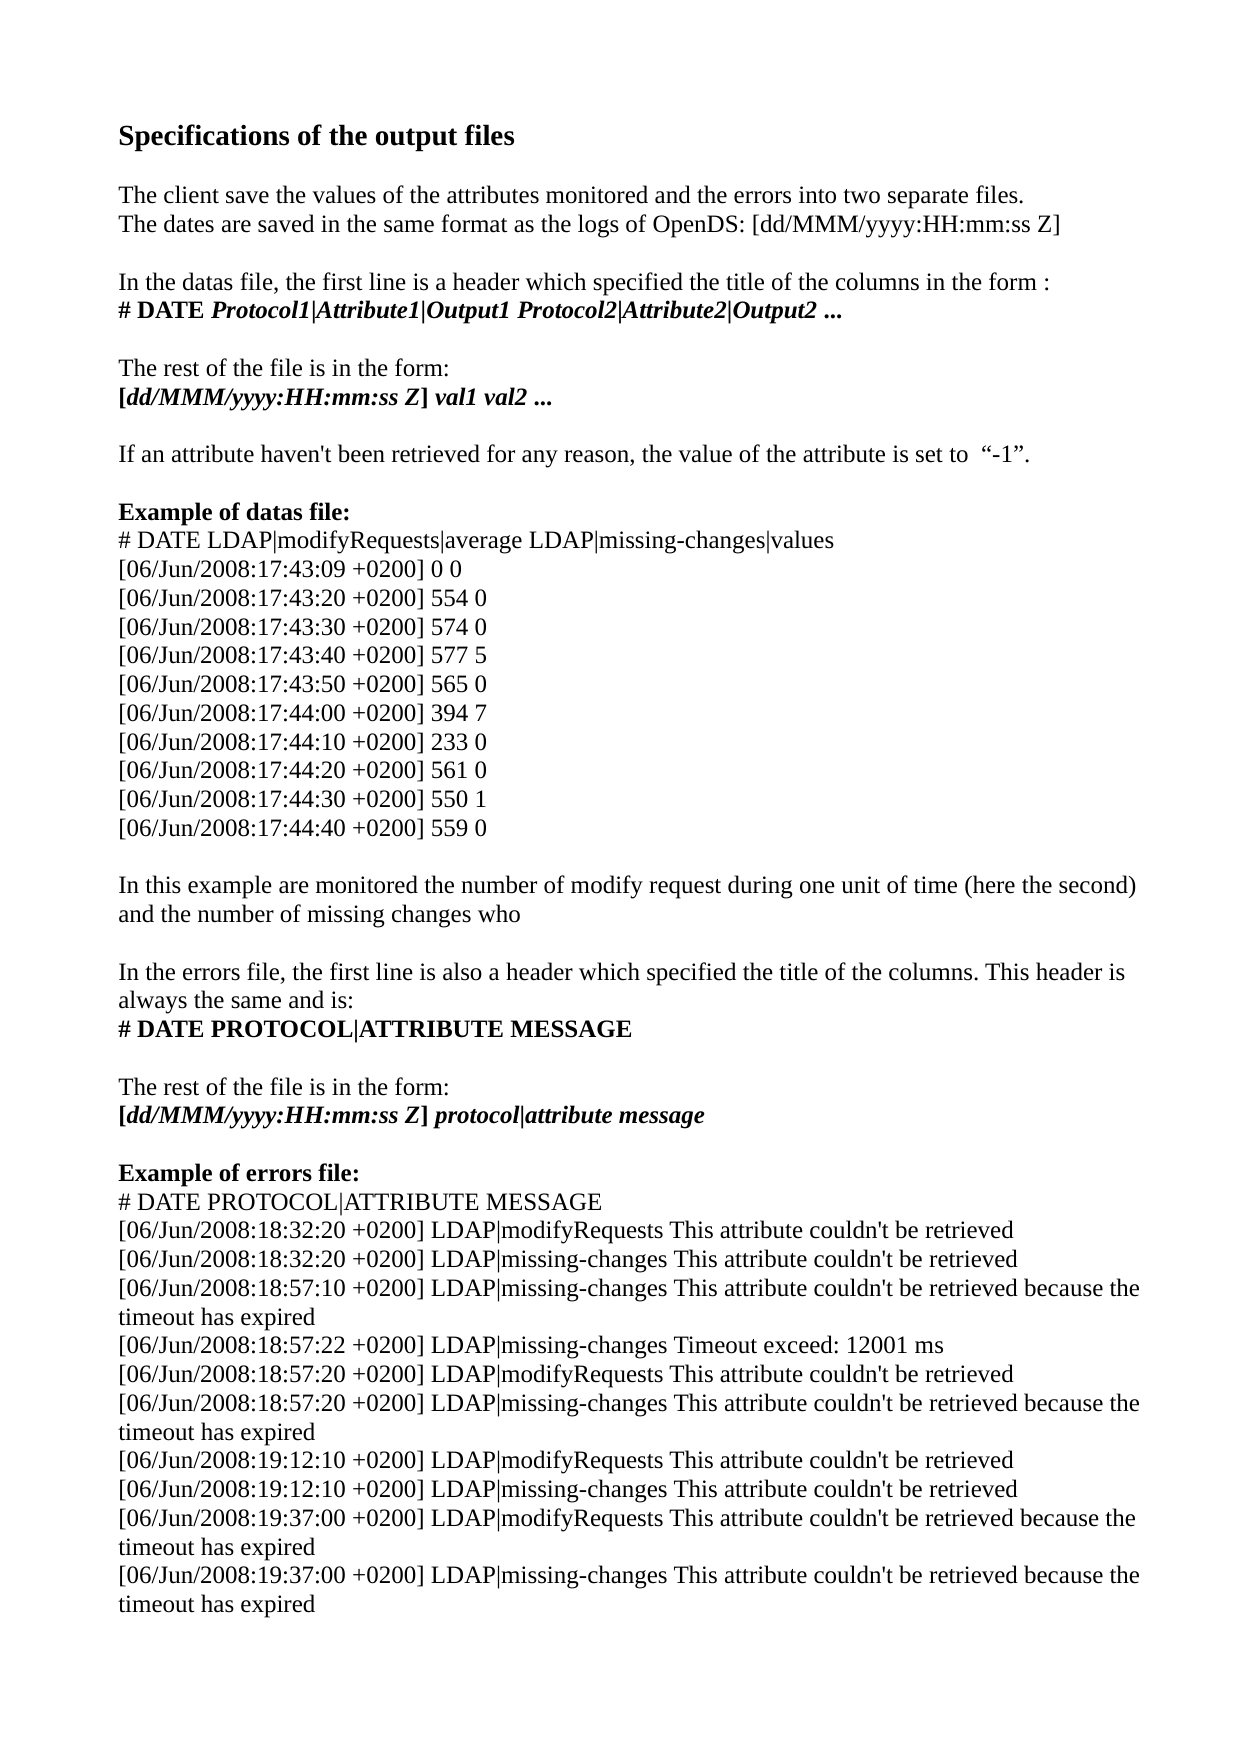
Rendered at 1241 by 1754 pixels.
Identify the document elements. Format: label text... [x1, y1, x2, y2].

text Example of datas file: [118, 497, 1143, 525]
text [06/Jun/2008:17:44:20 +0200] 561 0 [118, 755, 1143, 784]
text [06/Jun/2008:19:12:10 +0200] LDAP|missing-changes This attribute couldn't be retrieved [118, 1474, 1143, 1503]
text [06/Jun/2008:18:57:20 +0200] LDAP|modifyRequests This attribute couldn't be retrieved [118, 1359, 1143, 1388]
text [dd/MMM/yyyy:HH:mm:ss Z] val1 val2 ... [118, 382, 1143, 410]
text The dates are saved in the same format as the logs of OpenDS: [dd/MMM/yyyy:HH:mm:ss Z] [118, 209, 1143, 238]
text The rest of the file is in the form: [118, 353, 1143, 382]
text [06/Jun/2008:19:12:10 +0200] LDAP|modifyRequests This attribute couldn't be retrieved [118, 1445, 1143, 1474]
text [06/Jun/2008:17:44:30 +0200] 550 1 [118, 784, 1143, 813]
text In the errors file, the first line is also a header which specified the title of the columns. This header is always the same and is: [118, 957, 1143, 1014]
text [06/Jun/2008:17:43:20 +0200] 554 0 [118, 583, 1143, 612]
text [06/Jun/2008:17:43:30 +0200] 574 0 [118, 612, 1143, 640]
text [06/Jun/2008:19:37:00 +0200] LDAP|missing-changes This attribute couldn't be retrieved because the timeout has expired [118, 1560, 1143, 1618]
text [06/Jun/2008:17:43:09 +0200] 0 0 [118, 554, 1143, 583]
text [06/Jun/2008:17:44:00 +0200] 394 7 [118, 698, 1143, 727]
text [06/Jun/2008:17:43:50 +0200] 565 0 [118, 669, 1143, 698]
text [06/Jun/2008:19:37:00 +0200] LDAP|modifyRequests This attribute couldn't be retrieved because the timeout has expired [118, 1503, 1143, 1560]
text [06/Jun/2008:18:32:20 +0200] LDAP|modifyRequests This attribute couldn't be retrieved [118, 1215, 1143, 1244]
text Example of errors file: [118, 1158, 1143, 1187]
text # DATE Protocol1|Attribute1|Output1 Protocol2|Attribute2|Output2 ... [118, 295, 1143, 324]
text [06/Jun/2008:18:32:20 +0200] LDAP|missing-changes This attribute couldn't be retrieved [118, 1244, 1143, 1273]
text In this example are monitored the number of modify request during one unit of time (here the second) and the number of missing changes who [118, 870, 1143, 928]
text [06/Jun/2008:18:57:22 +0200] LDAP|missing-changes Timeout exceed: 12001 ms [118, 1330, 1143, 1359]
text If an attribute haven't been retrieved for any reason, the value of the attribute is set to “-1”. [118, 439, 1143, 468]
text [06/Jun/2008:18:57:10 +0200] LDAP|missing-changes This attribute couldn't be retrieved because the timeout has expired [118, 1273, 1143, 1330]
text [06/Jun/2008:18:57:20 +0200] LDAP|missing-changes This attribute couldn't be retrieved because the timeout has expired [118, 1388, 1143, 1445]
text Specifications of the output files [118, 118, 1143, 152]
text The rest of the file is in the form: [118, 1072, 1143, 1100]
text In the datas file, the first line is a header which specified the title of the columns in the form : [118, 267, 1143, 295]
text [dd/MMM/yyyy:HH:mm:ss Z] protocol|attribute message [118, 1100, 1143, 1129]
text # DATE PROTOCOL|ATTRIBUTE MESSAGE [118, 1014, 1143, 1043]
text [06/Jun/2008:17:44:40 +0200] 559 0 [118, 813, 1143, 842]
text # DATE LDAP|modifyRequests|average LDAP|missing-changes|values [118, 525, 1143, 554]
text # DATE PROTOCOL|ATTRIBUTE MESSAGE [118, 1187, 1143, 1215]
text [06/Jun/2008:17:43:40 +0200] 577 5 [118, 640, 1143, 669]
text [06/Jun/2008:17:44:10 +0200] 233 0 [118, 727, 1143, 755]
text The client save the values of the attributes monitored and the errors into two separate files. [118, 180, 1143, 209]
